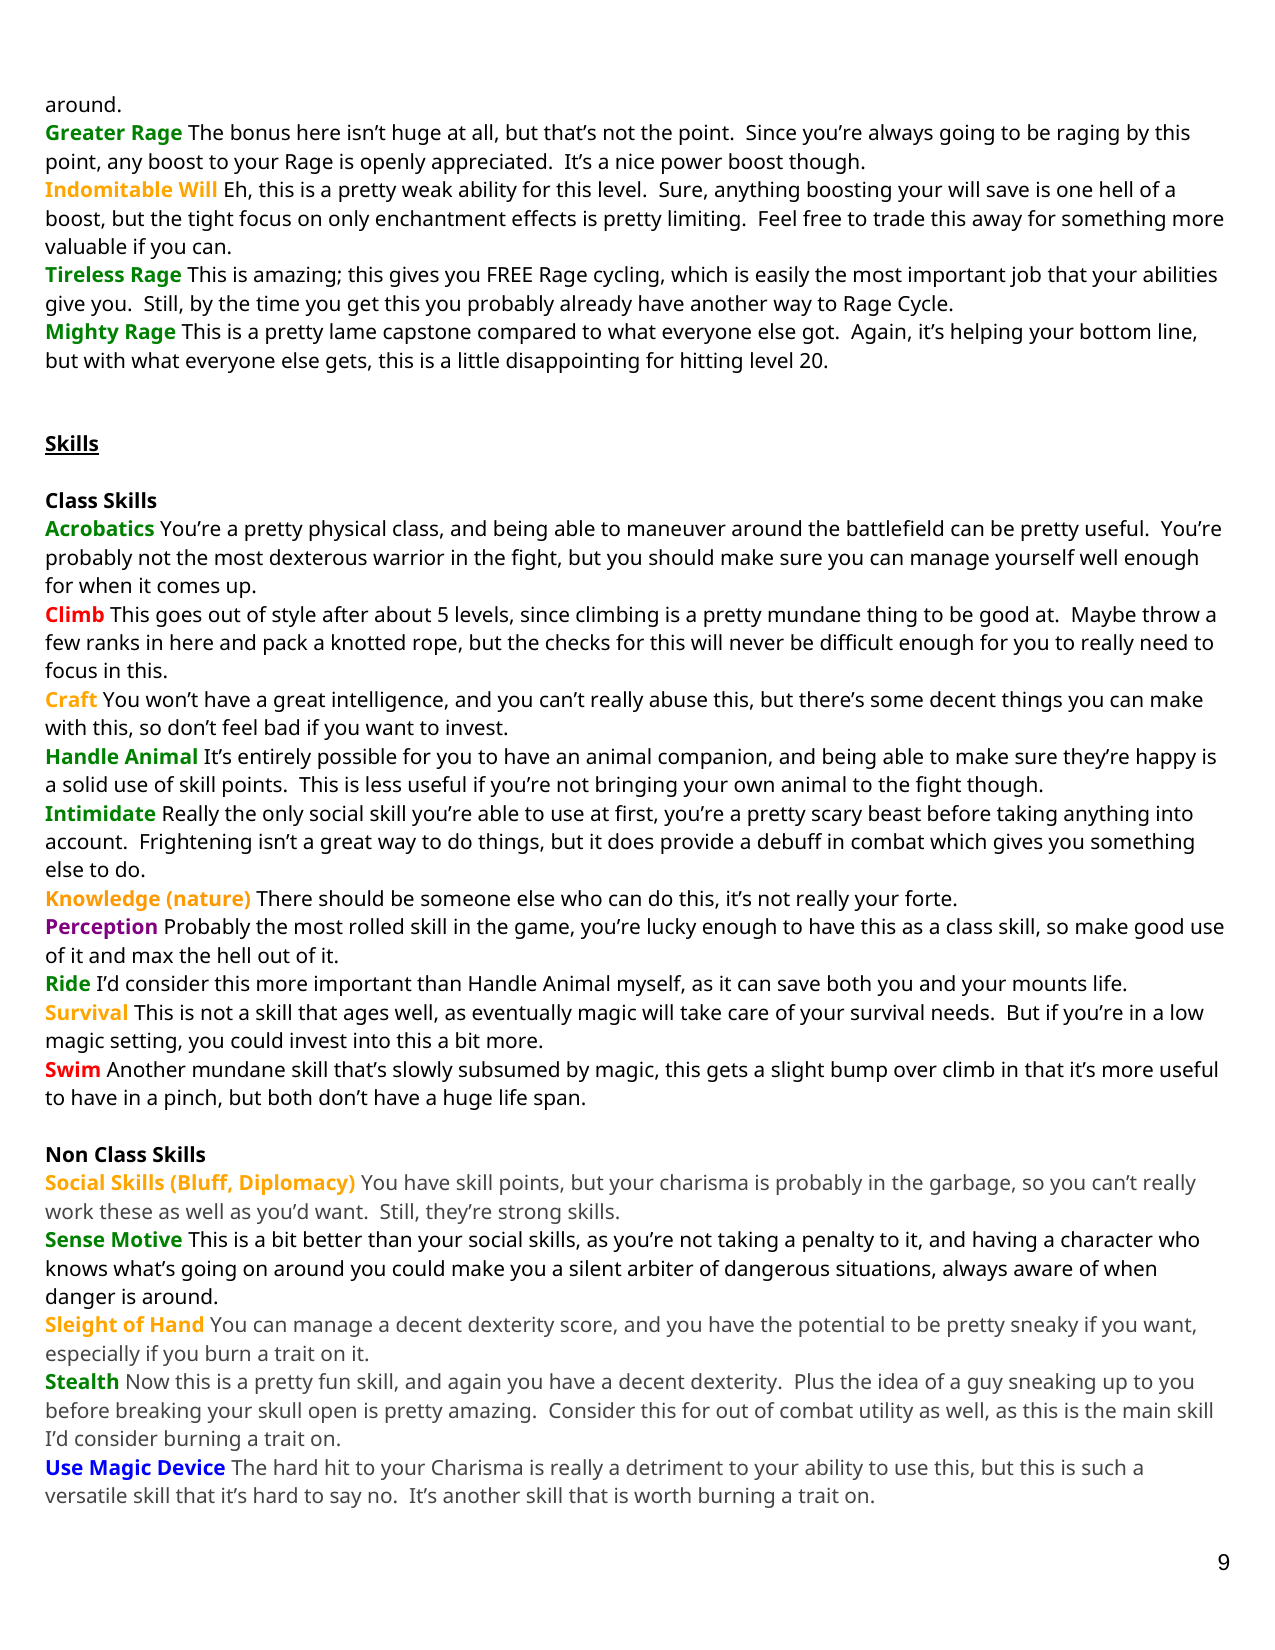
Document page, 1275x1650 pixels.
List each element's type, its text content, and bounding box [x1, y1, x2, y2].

text Use Magic Device The hard hit to your Charisma is really a detriment to your ability to use this, but this is such a versatile skill that it’s hard to say no. It’s another skill that is worth burning a trait on. [45, 1453, 1230, 1510]
text Climb This goes out of style after about 5 levels, since climbing is a pretty mundane thing to be good at. Maybe throw a few ranks in here and pack a knotted rope, but the checks for this will never be difficult enough for you to really need to focus in this. [45, 600, 1230, 685]
text Mighty Rage This is a pretty lame capstone compared to what everyone else got. Again, it’s helping your bottom line, but with what everyone else gets, this is a little disappointing for hitting level 20. [45, 317, 1230, 374]
text Tireless Rage This is amazing; this gives you FREE Rage cycling, which is easily the most important job that your abilities give you. Still, by the time you get this you probably already have another way to Rage Cycle. [45, 261, 1230, 317]
text around. [45, 90, 1230, 118]
text Greater Rage The bonus here isn’t huge at all, but that’s not the point. Since you’re always going to be raging by this point, any boost to your Rage is openly appreciated. It’s a nice power boost though. [45, 118, 1230, 175]
text Ride I’d consider this more important than Handle Animal myself, as it can save both you and your mounts life. [45, 969, 1230, 998]
text Class Skills [45, 486, 1230, 514]
text Knowledge (nature) There should be someone else who can do this, it’s not really your forte. [45, 884, 1230, 912]
text Stealth Now this is a pretty fun skill, and again you have a decent dexterity. Plus the idea of a guy sneaking up to you before breaking your skull open is pretty amazing. Consider this for out of combat utility as well, as this is the main skill I’d consider burning a trait on. [45, 1367, 1230, 1453]
text Social Skills (Bluff, Diplomacy) You have skill points, but your charisma is probably in the garbage, so you can’t really work these as well as you’d want. Still, they’re strong skills. [45, 1168, 1230, 1225]
text Craft You won’t have a great intelligence, and you can’t really abuse this, but there’s some decent things you can make with this, so don’t feel bad if you want to invest. [45, 685, 1230, 742]
text Survival This is not a skill that ages well, as eventually magic will take care of your survival needs. But if you’re in a low magic setting, you could invest into this a bit more. [45, 998, 1230, 1055]
text Sense Motive This is a bit better than your social skills, as you’re not taking a penalty to it, and having a character who knows what’s going on around you could make you a silent arbiter of dangerous situations, always aware of when danger is around. [45, 1225, 1230, 1311]
text Sleight of Hand You can manage a decent dexterity score, and you have the potential to be pretty sneaky if you want, especially if you burn a trait on it. [45, 1311, 1230, 1367]
text Non Class Skills [45, 1140, 1230, 1168]
text Swim Another mundane skill that’s slowly subsumed by magic, this gets a slight bump over climb in that it’s more useful to have in a pinch, but both don’t have a huge life span. [45, 1055, 1230, 1112]
text Acrobatics You’re a pretty physical class, and being able to maneuver around the battlefield can be pretty useful. You’re probably not the most dexterous warrior in the fight, but you should make sure you can manage yourself well enough for when it comes up. [45, 514, 1230, 600]
text Perception Probably the most rolled skill in the game, you’re lucky enough to have this as a class skill, so make good use of it and max the hell out of it. [45, 912, 1230, 969]
text Indomitable Will Eh, this is a pretty weak ability for this level. Sure, anything boosting your will save is one hell of a boost, but the tight focus on only enchantment effects is pretty limiting. Feel free to trade this away for something more valuable if you can. [45, 175, 1230, 261]
text Skills [45, 429, 1230, 457]
text Handle Animal It’s entirely possible for you to have an animal companion, and being able to make sure they’re happy is a solid use of skill points. This is less useful if you’re not bringing your own animal to the fight though. [45, 742, 1230, 799]
text Intimidate Really the only social skill you’re able to use at first, you’re a pretty scary beast before taking anything into account. Frightening isn’t a great way to do things, but it does provide a debuff in combat which gives you something else to do. [45, 799, 1230, 884]
